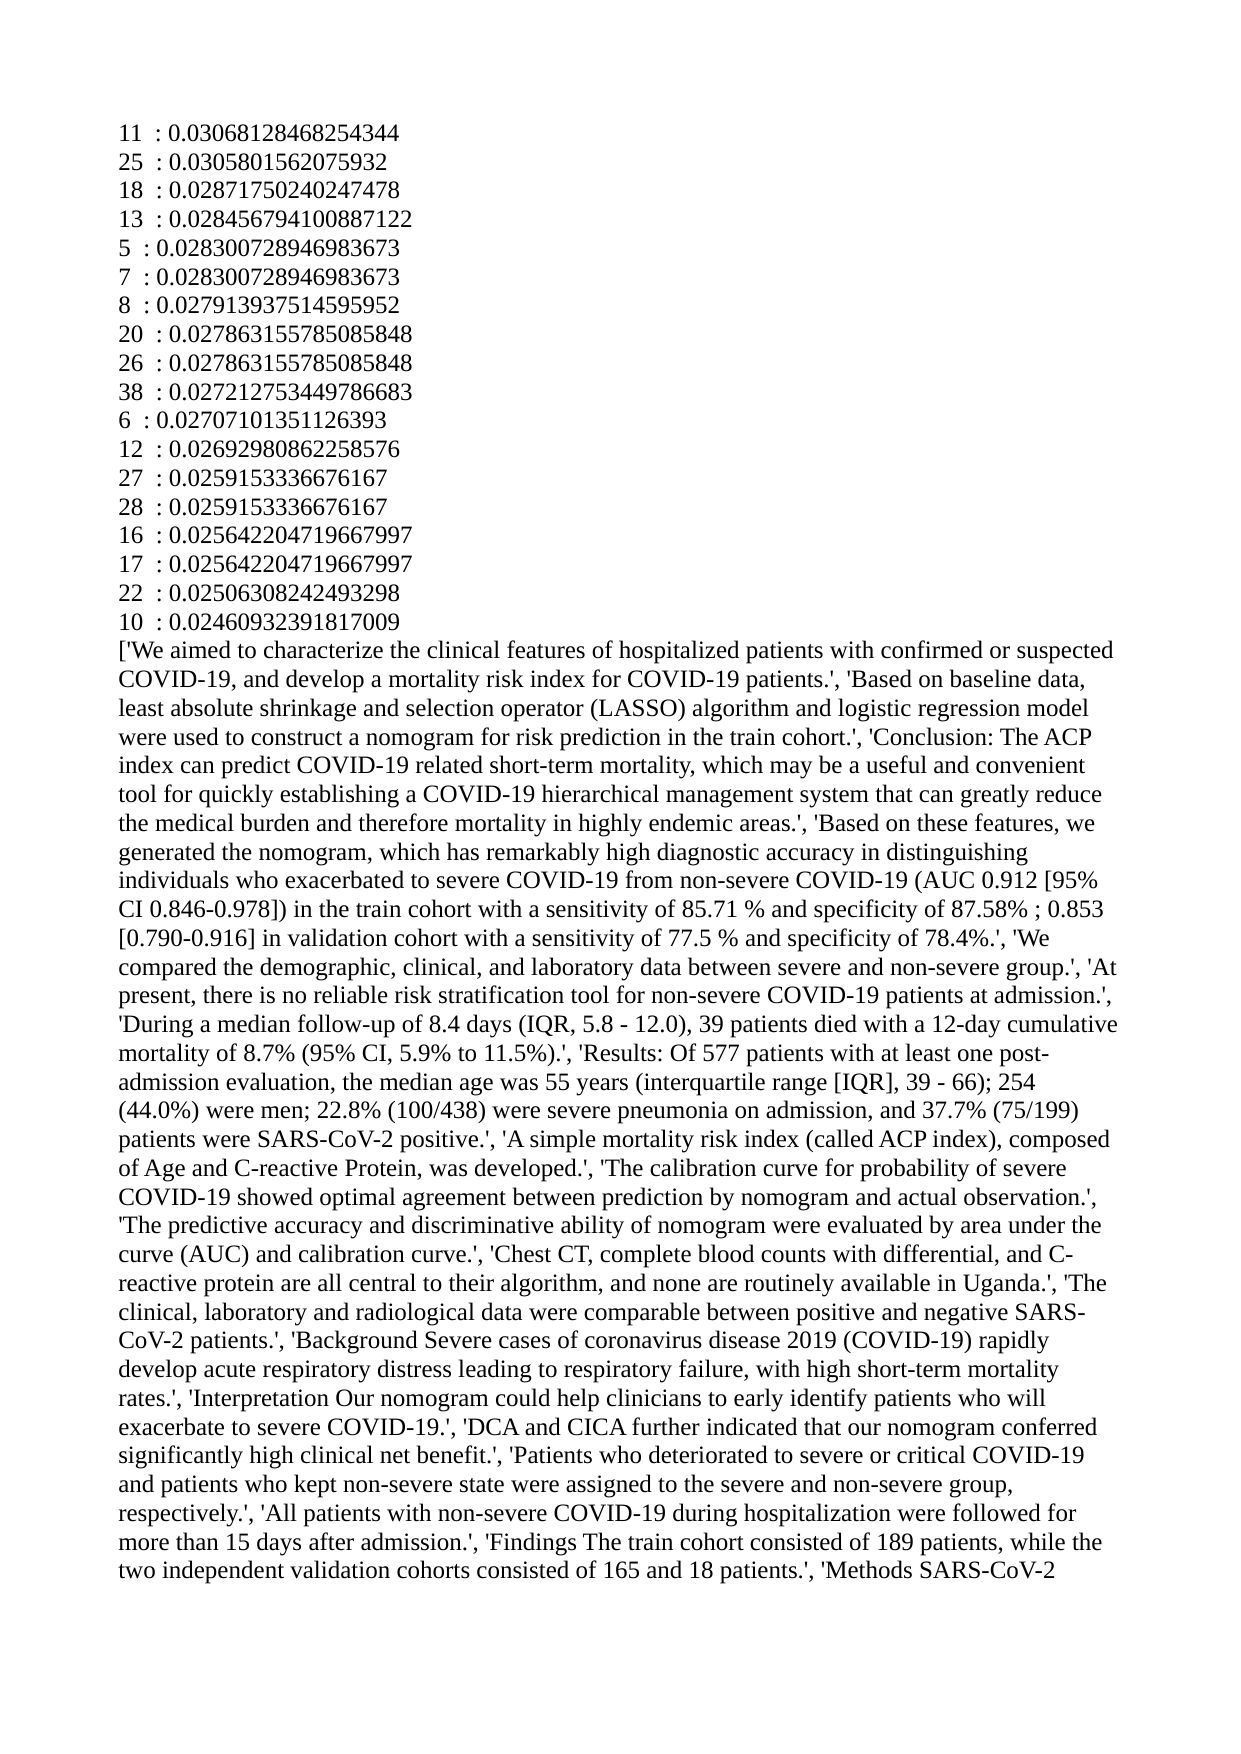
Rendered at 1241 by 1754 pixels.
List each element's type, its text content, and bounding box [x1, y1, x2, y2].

text 8 : 0.027913937514595952 [118, 291, 1122, 319]
text 6 : 0.02707101351126393 [118, 406, 1122, 434]
text 38 : 0.027212753449786683 [118, 377, 1122, 406]
text 11 : 0.03068128468254344 [118, 118, 1122, 147]
text 7 : 0.028300728946983673 [118, 262, 1122, 291]
text 22 : 0.02506308242493298 [118, 578, 1122, 607]
text 17 : 0.025642204719667997 [118, 549, 1122, 578]
text ['We aimed to characterize the clinical features of hospitalized patients with confirmed or suspected COVID-19, and develop a mortality risk index for COVID-19 patients.', 'Based on baseline data, least absolute shrinkage and selection operator (LASSO) algorithm and logistic regression model were used to construct a nomogram for risk prediction in the train cohort.', 'Conclusion: The ACP index can predict COVID-19 related short-term mortality, which may be a useful and convenient tool for quickly establishing a COVID-19 hierarchical management system that can greatly reduce the medical burden and therefore mortality in highly endemic areas.', 'Based on these features, we generated the nomogram, which has remarkably high diagnostic accuracy in distinguishing individuals who exacerbated to severe COVID-19 from non-severe COVID-19 (AUC 0.912 [95% CI 0.846-0.978]) in the train cohort with a sensitivity of 85.71 % and specificity of 87.58% ; 0.853 [0.790-0.916] in validation cohort with a sensitivity of 77.5 % and specificity of 78.4%.', 'We compared the demographic, clinical, and laboratory data between severe and non-severe group.', 'At present, there is no reliable risk stratification tool for non-severe COVID-19 patients at admission.', 'During a median follow-up of 8.4 days (IQR, 5.8 - 12.0), 39 patients died with a 12-day cumulative mortality of 8.7% (95% CI, 5.9% to 11.5%).', 'Results: Of 577 patients with at least one post-admission evaluation, the median age was 55 years (interquartile range [IQR], 39 - 66); 254 (44.0%) were men; 22.8% (100/438) were severe pneumonia on admission, and 37.7% (75/199) patients were SARS-CoV-2 positive.', 'A simple mortality risk index (called ACP index), composed of Age and C-reactive Protein, was developed.', 'The calibration curve for probability of severe COVID-19 showed optimal agreement between prediction by nomogram and actual observation.', 'The predictive accuracy and discriminative ability of nomogram were evaluated by area under the curve (AUC) and calibration curve.', 'Chest CT, complete blood counts with differential, and C-reactive protein are all central to their algorithm, and none are routinely available in Uganda.', 'The clinical, laboratory and radiological data were comparable between positive and negative SARS-CoV-2 patients.', 'Background Severe cases of coronavirus disease 2019 (COVID-19) rapidly develop acute respiratory distress leading to respiratory failure, with high short-term mortality rates.', 'Interpretation Our nomogram could help clinicians to early identify patients who will exacerbate to severe COVID-19.', 'DCA and CICA further indicated that our nomogram conferred significantly high clinical net benefit.', 'Patients who deteriorated to severe or critical COVID-19 and patients who kept non-severe state were assigned to the severe and non-severe group, respectively.', 'All patients with non-severe COVID-19 during hospitalization were followed for more than 15 days after admission.', 'Findings The train cohort consisted of 189 patients, while the two independent validation cohorts consisted of 165 and 18 patients.', 'Methods SARS-CoV-2 [118, 636, 1122, 1584]
text 5 : 0.028300728946983673 [118, 233, 1122, 262]
text 16 : 0.025642204719667997 [118, 521, 1122, 549]
text 27 : 0.0259153336676167 [118, 463, 1122, 492]
text 28 : 0.0259153336676167 [118, 492, 1122, 521]
text 13 : 0.028456794100887122 [118, 204, 1122, 233]
text 10 : 0.02460932391817009 [118, 607, 1122, 636]
text 12 : 0.02692980862258576 [118, 434, 1122, 463]
text 18 : 0.02871750240247478 [118, 176, 1122, 204]
text 20 : 0.027863155785085848 [118, 319, 1122, 348]
text 26 : 0.027863155785085848 [118, 348, 1122, 377]
text 25 : 0.0305801562075932 [118, 147, 1122, 176]
